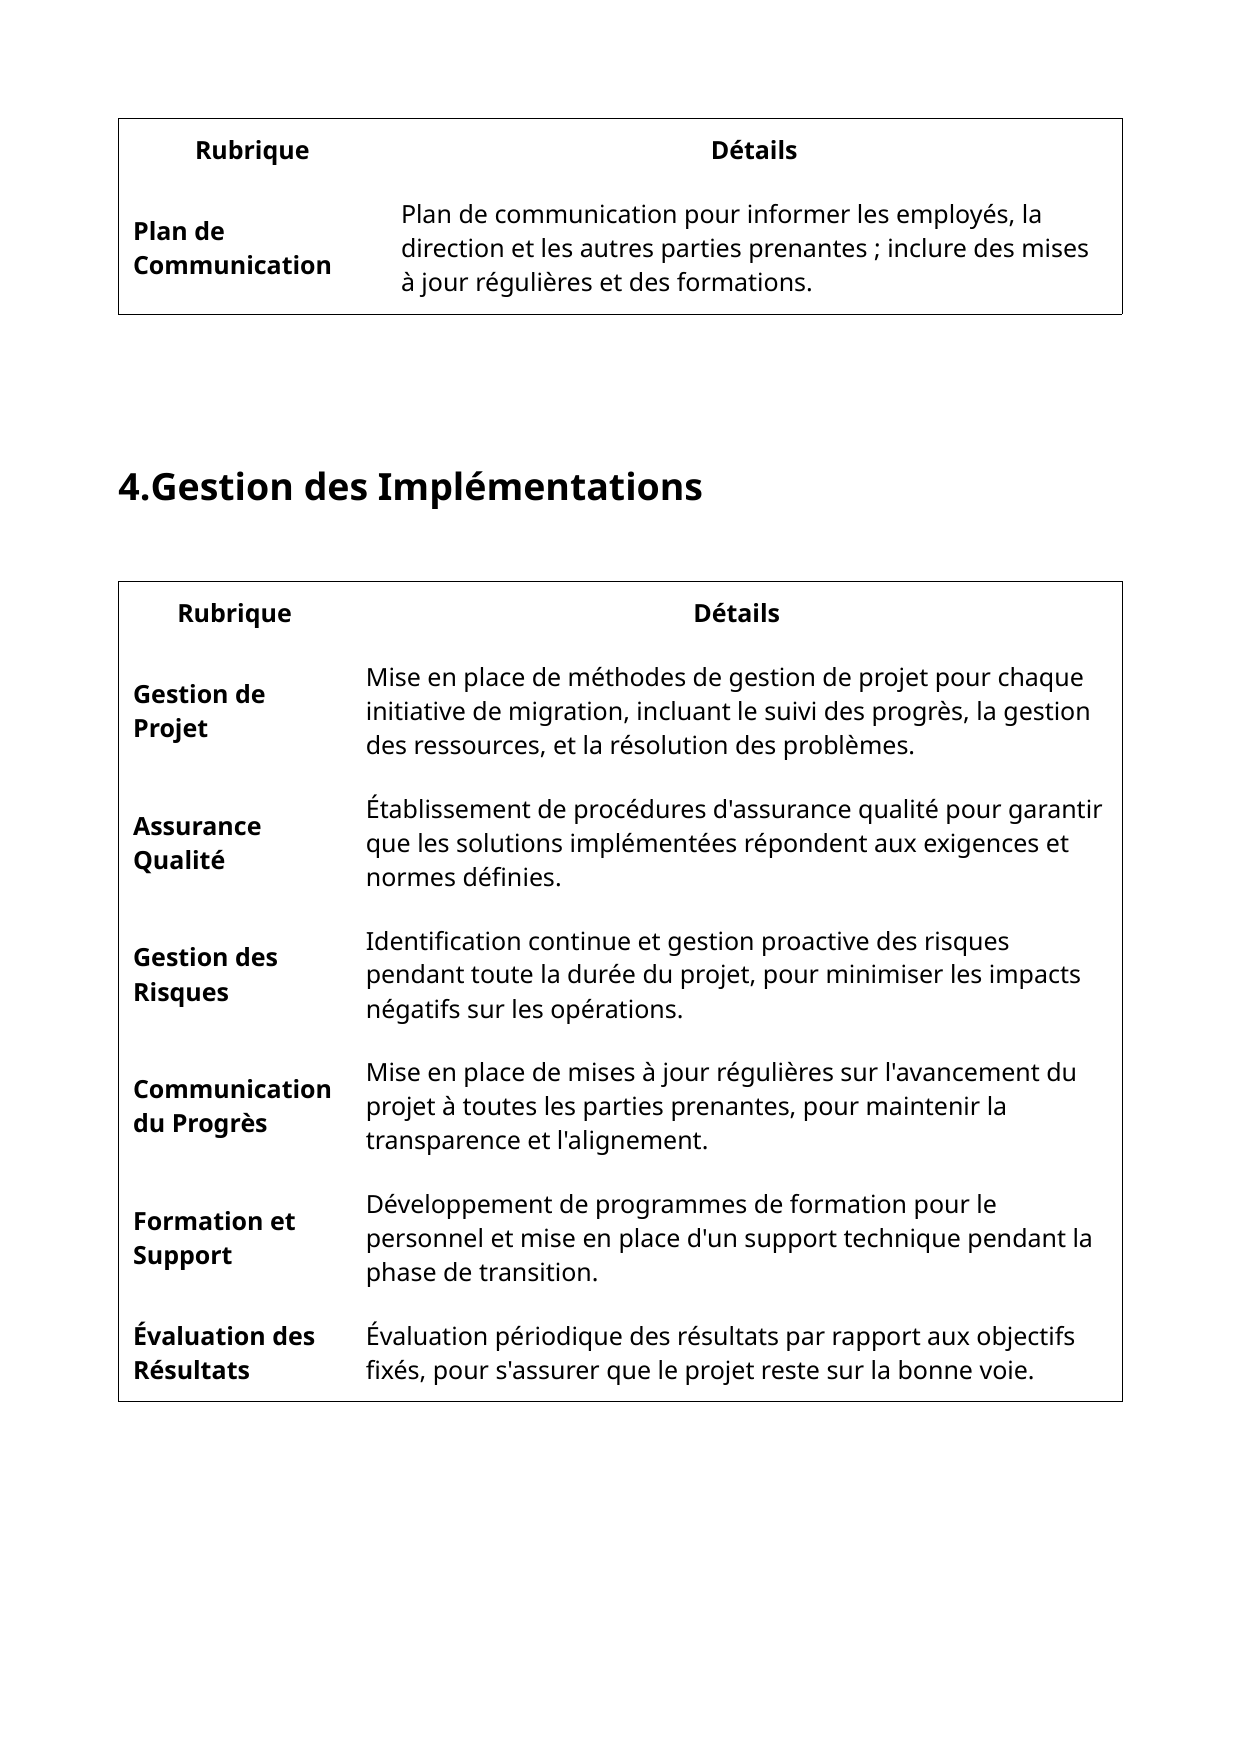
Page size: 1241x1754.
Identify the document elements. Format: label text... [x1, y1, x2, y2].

table_cell Mise en place de mises à jour régulières sur l'avancement du projet à toutes les parties prenantes, pour maintenir la transparence et l'alignement. [351, 1040, 1122, 1172]
table_cell Assurance Qualité [119, 777, 351, 908]
table_cell Plan de Communication [119, 182, 386, 314]
table_header Rubrique [119, 582, 351, 645]
table_cell Établissement de procédures d'assurance qualité pour garantir que les solutions implémentées répondent aux exigences et normes définies. [351, 777, 1122, 908]
table_header Détails [386, 119, 1122, 182]
table_cell Gestion de Projet [119, 645, 351, 777]
table_cell Mise en place de méthodes de gestion de projet pour chaque initiative de migration, incluant le suivi des progrès, la gestion des ressources, et la résolution des problèmes. [351, 645, 1122, 777]
table_header Détails [351, 582, 1122, 645]
table_cell Identification continue et gestion proactive des risques pendant toute la durée du projet, pour minimiser les impacts négatifs sur les opérations. [351, 908, 1122, 1040]
table_cell Évaluation périodique des résultats par rapport aux objectifs fixés, pour s'assurer que le projet reste sur la bonne voie. [351, 1304, 1122, 1401]
table_cell Plan de communication pour informer les employés, la direction et les autres parties prenantes ; inclure des mises à jour régulières et des formations. [386, 182, 1122, 314]
text 4.Gestion des Implémentations [118, 460, 1122, 511]
table_cell Gestion des Risques [119, 908, 351, 1040]
table_cell Communication du Progrès [119, 1040, 351, 1172]
table_header Rubrique [119, 119, 386, 182]
table_cell Développement de programmes de formation pour le personnel et mise en place d'un support technique pendant la phase de transition. [351, 1172, 1122, 1304]
table_cell Formation et Support [119, 1172, 351, 1304]
table_cell Évaluation des Résultats [119, 1304, 351, 1401]
